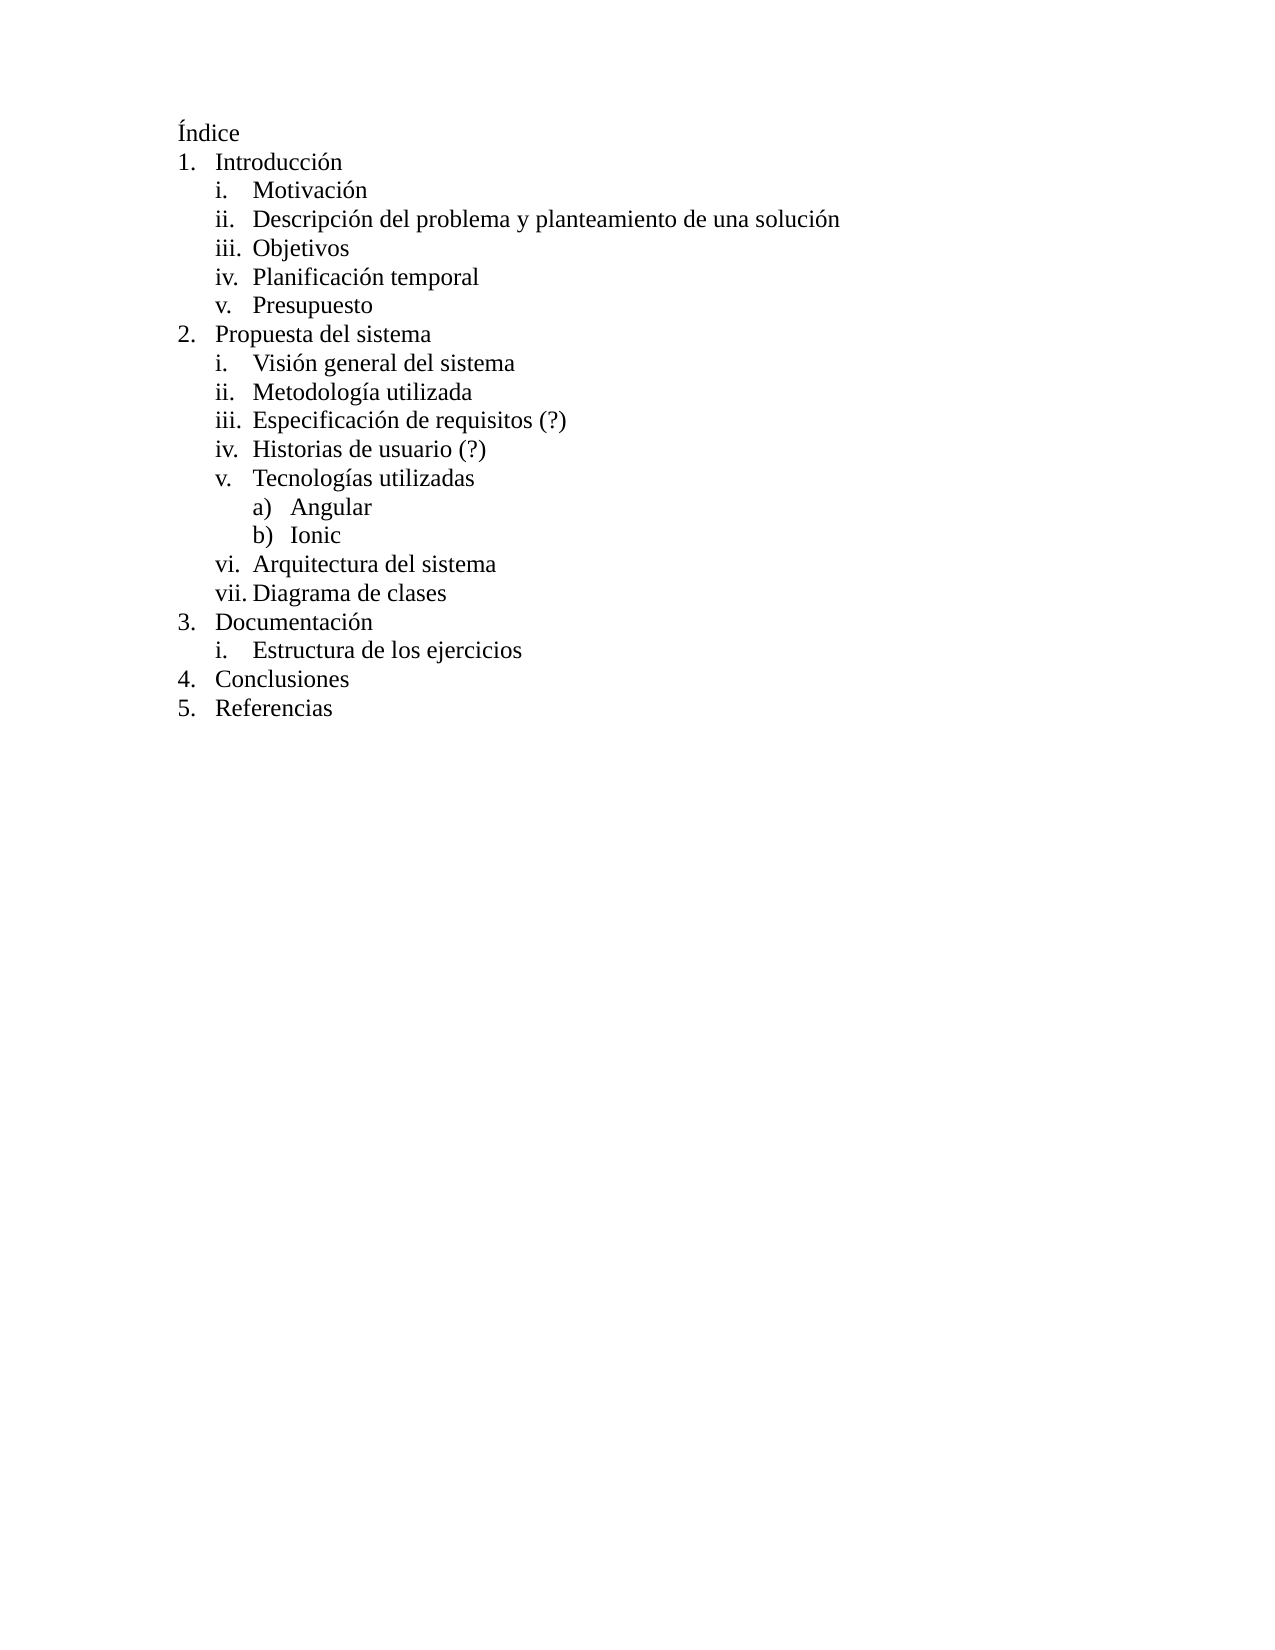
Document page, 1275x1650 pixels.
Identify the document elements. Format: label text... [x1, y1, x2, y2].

list Historias de usuario (?) [215, 434, 1157, 463]
list Diagrama de clases [215, 578, 1157, 607]
list Ionic [252, 521, 1157, 549]
list Angular [252, 492, 1157, 521]
list Conclusiones [177, 664, 1157, 693]
list Descripción del problema y planteamiento de una solución [215, 204, 1157, 233]
list Tecnologías utilizadas [215, 463, 1157, 492]
list Introducción [177, 147, 1157, 176]
list Propuesta del sistema [177, 319, 1157, 348]
list Motivación [215, 176, 1157, 204]
list Metodología utilizada [215, 377, 1157, 406]
list Documentación [177, 607, 1157, 636]
list Visión general del sistema [215, 348, 1157, 377]
list Especificación de requisitos (?) [215, 406, 1157, 434]
list Referencias [177, 693, 1157, 722]
list Arquitectura del sistema [215, 549, 1157, 578]
list Estructura de los ejercicios [215, 636, 1157, 664]
text Índice [177, 118, 1157, 147]
list Planificación temporal [215, 262, 1157, 291]
list Objetivos [215, 233, 1157, 262]
list Presupuesto [215, 291, 1157, 319]
